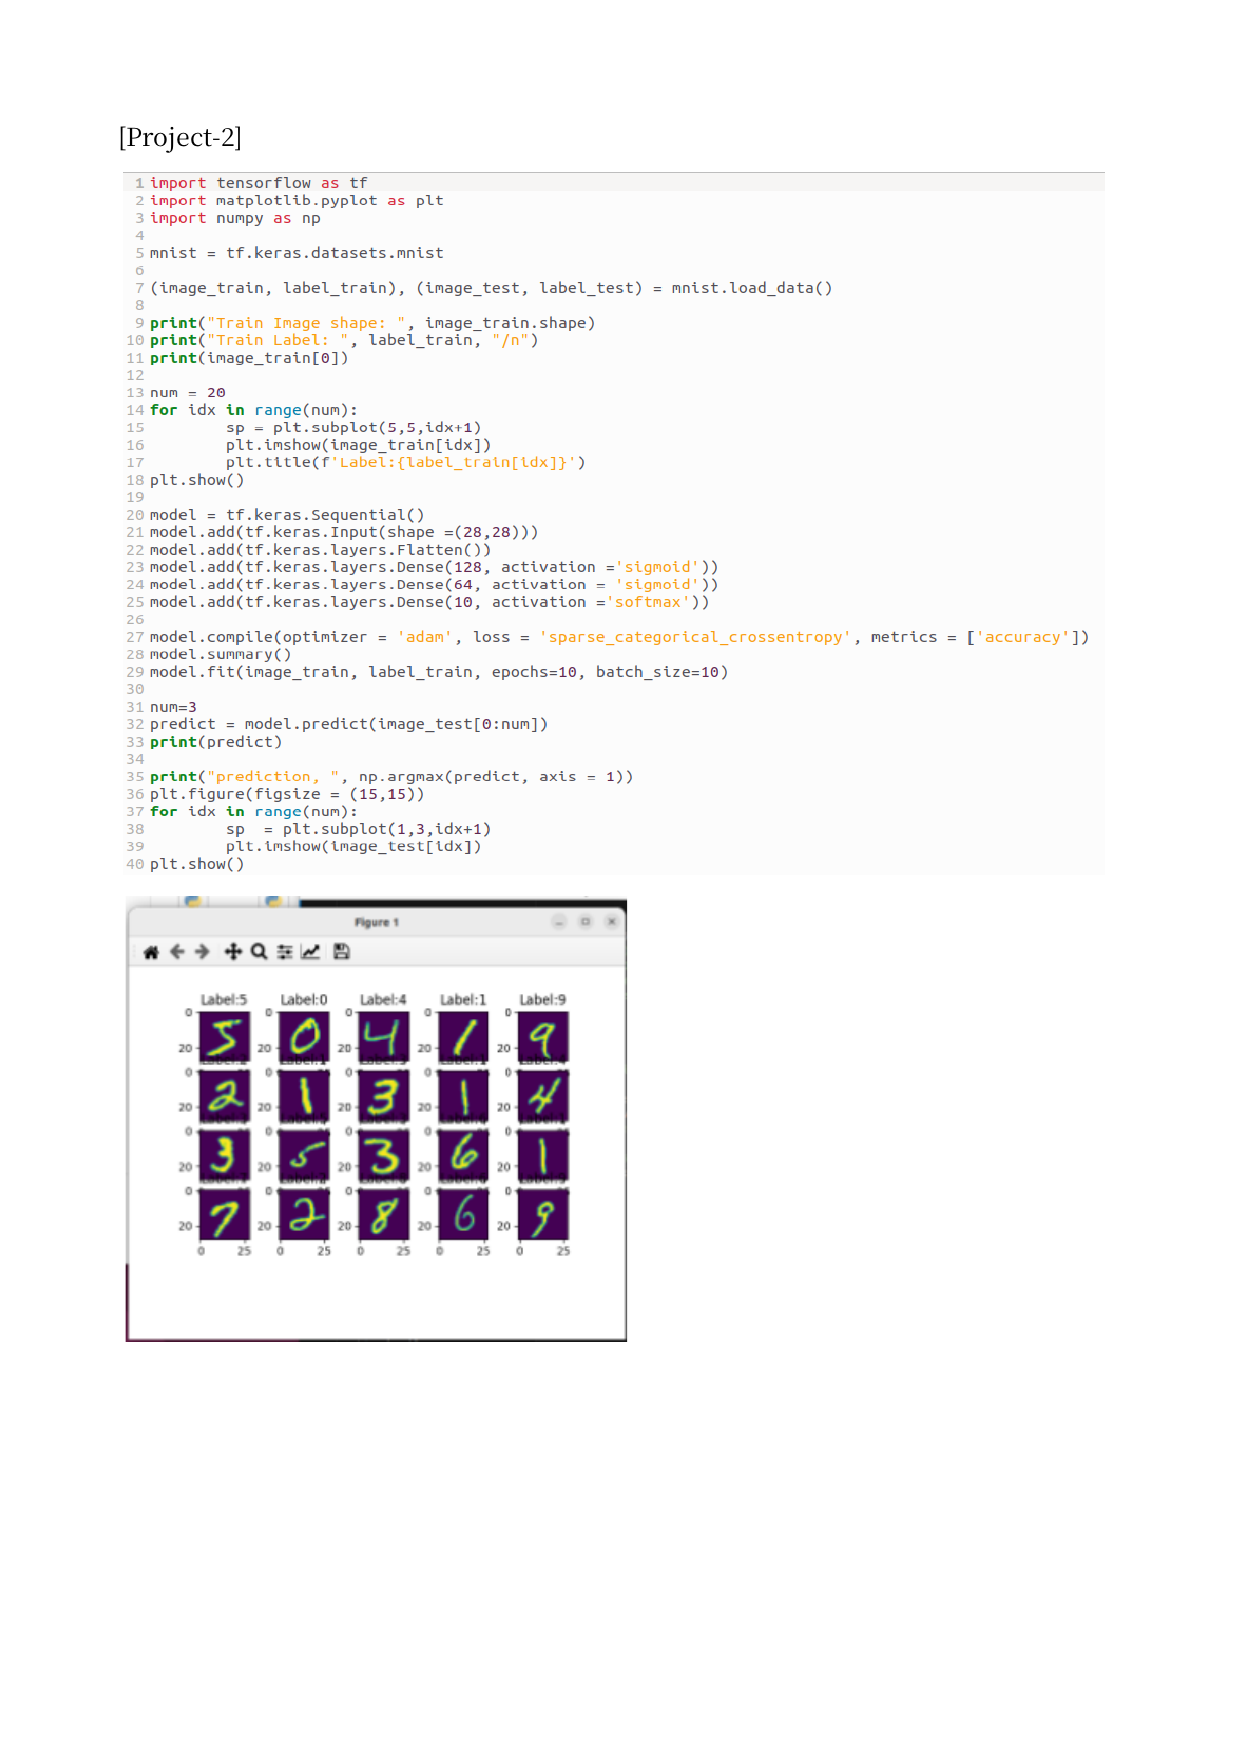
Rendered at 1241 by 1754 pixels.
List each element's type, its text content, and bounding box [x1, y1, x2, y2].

text [Project-2] [118, 118, 1122, 154]
picture [125, 896, 628, 1342]
picture [123, 172, 1105, 875]
